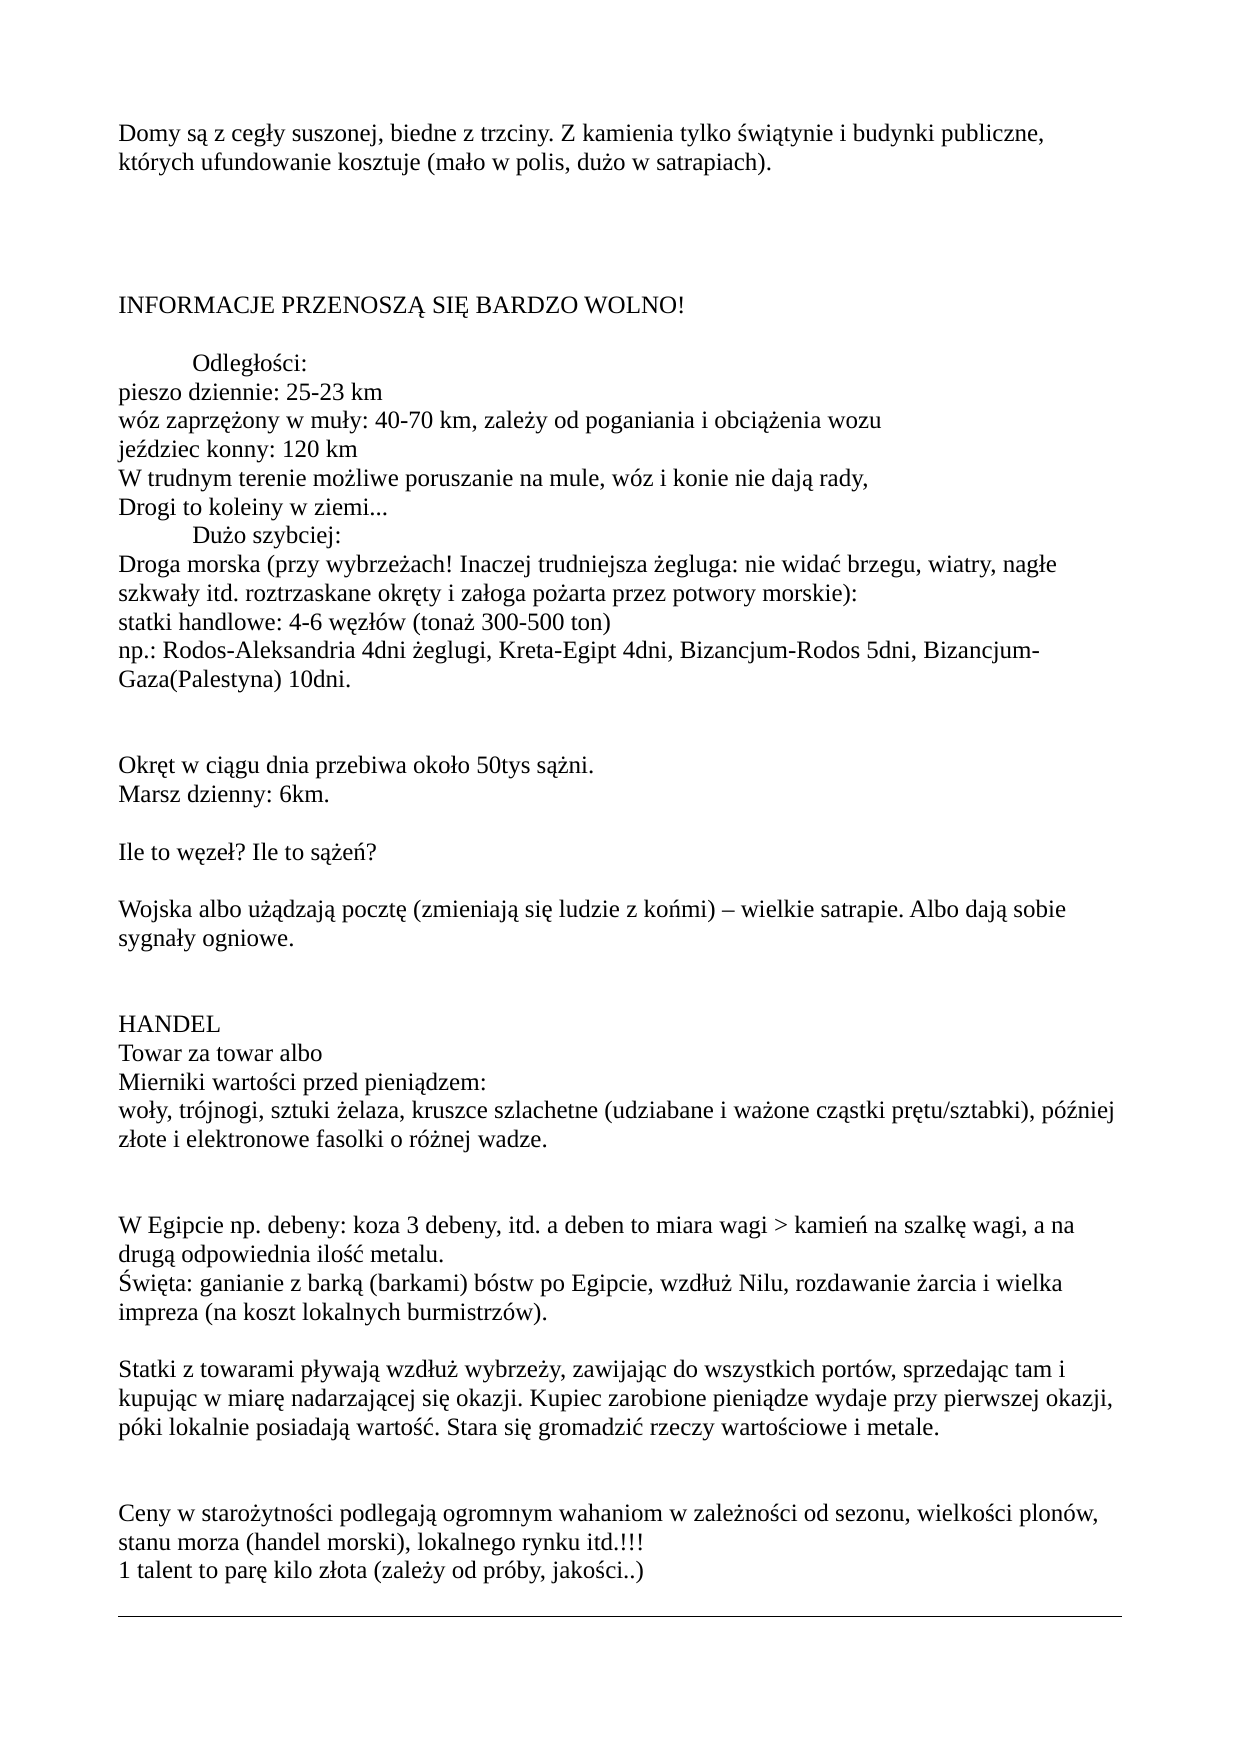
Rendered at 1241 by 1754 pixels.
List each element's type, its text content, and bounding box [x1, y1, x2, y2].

text W trudnym terenie możliwe poruszanie na mule, wóz i konie nie dają rady, [118, 463, 1122, 492]
text np.: Rodos-Aleksandria 4dni żeglugi, Kreta-Egipt 4dni, Bizancjum-Rodos 5dni, Bizancjum-Gaza(Palestyna) 10dni. [118, 636, 1122, 693]
text pieszo dziennie: 25-23 km [118, 377, 1122, 406]
text statki handlowe: 4-6 węzłów (tonaż 300-500 ton) [118, 607, 1122, 636]
text jeździec konny: 120 km [118, 434, 1122, 463]
text Ile to węzeł? Ile to sążeń? [118, 837, 1122, 866]
text 1 talent to parę kilo złota (zależy od próby, jakości..) [118, 1556, 1122, 1584]
text Domy są z cegły suszonej, biedne z trzciny. Z kamienia tylko świątynie i budynki publiczne, których ufundowanie kosztuje (mało w polis, dużo w satrapiach). [118, 118, 1122, 176]
text INFORMACJE PRZENOSZĄ SIĘ BARDZO WOLNO! [118, 291, 1122, 319]
text Marsz dzienny: 6km. [118, 779, 1122, 808]
text Dużo szybciej: [118, 521, 1122, 549]
text Towar za towar albo [118, 1038, 1122, 1067]
text Odległości: [118, 348, 1122, 377]
text W Egipcie np. debeny: koza 3 debeny, itd. a deben to miara wagi > kamień na szalkę wagi, a na drugą odpowiednia ilość metalu. [118, 1211, 1122, 1268]
text Okręt w ciągu dnia przebiwa około 50tys sążni. [118, 751, 1122, 779]
text Święta: ganianie z barką (barkami) bóstw po Egipcie, wzdłuż Nilu, rozdawanie żarcia i wielka impreza (na koszt lokalnych burmistrzów). [118, 1268, 1122, 1326]
text Ceny w starożytności podlegają ogromnym wahaniom w zależności od sezonu, wielkości plonów, stanu morza (handel morski), lokalnego rynku itd.!!! [118, 1498, 1122, 1556]
text Wojska albo użądzają pocztę (zmieniają się ludzie z końmi) – wielkie satrapie. Albo dają sobie sygnały ogniowe. [118, 894, 1122, 952]
text Mierniki wartości przed pieniądzem: [118, 1067, 1122, 1096]
text woły, trójnogi, sztuki żelaza, kruszce szlachetne (udziabane i ważone cząstki prętu/sztabki), później złote i elektronowe fasolki o różnej wadze. [118, 1096, 1122, 1153]
text Droga morska (przy wybrzeżach! Inaczej trudniejsza żegluga: nie widać brzegu, wiatry, nagłe szkwały itd. roztrzaskane okręty i załoga pożarta przez potwory morskie): [118, 549, 1122, 607]
text wóz zaprzężony w muły: 40-70 km, zależy od poganiania i obciążenia wozu [118, 406, 1122, 434]
text HANDEL [118, 1009, 1122, 1038]
text Statki z towarami pływają wzdłuż wybrzeży, zawijając do wszystkich portów, sprzedając tam i kupując w miarę nadarzającej się okazji. Kupiec zarobione pieniądze wydaje przy pierwszej okazji, póki lokalnie posiadają wartość. Stara się gromadzić rzeczy wartościowe i metale. [118, 1354, 1122, 1441]
text Drogi to koleiny w ziemi... [118, 492, 1122, 521]
